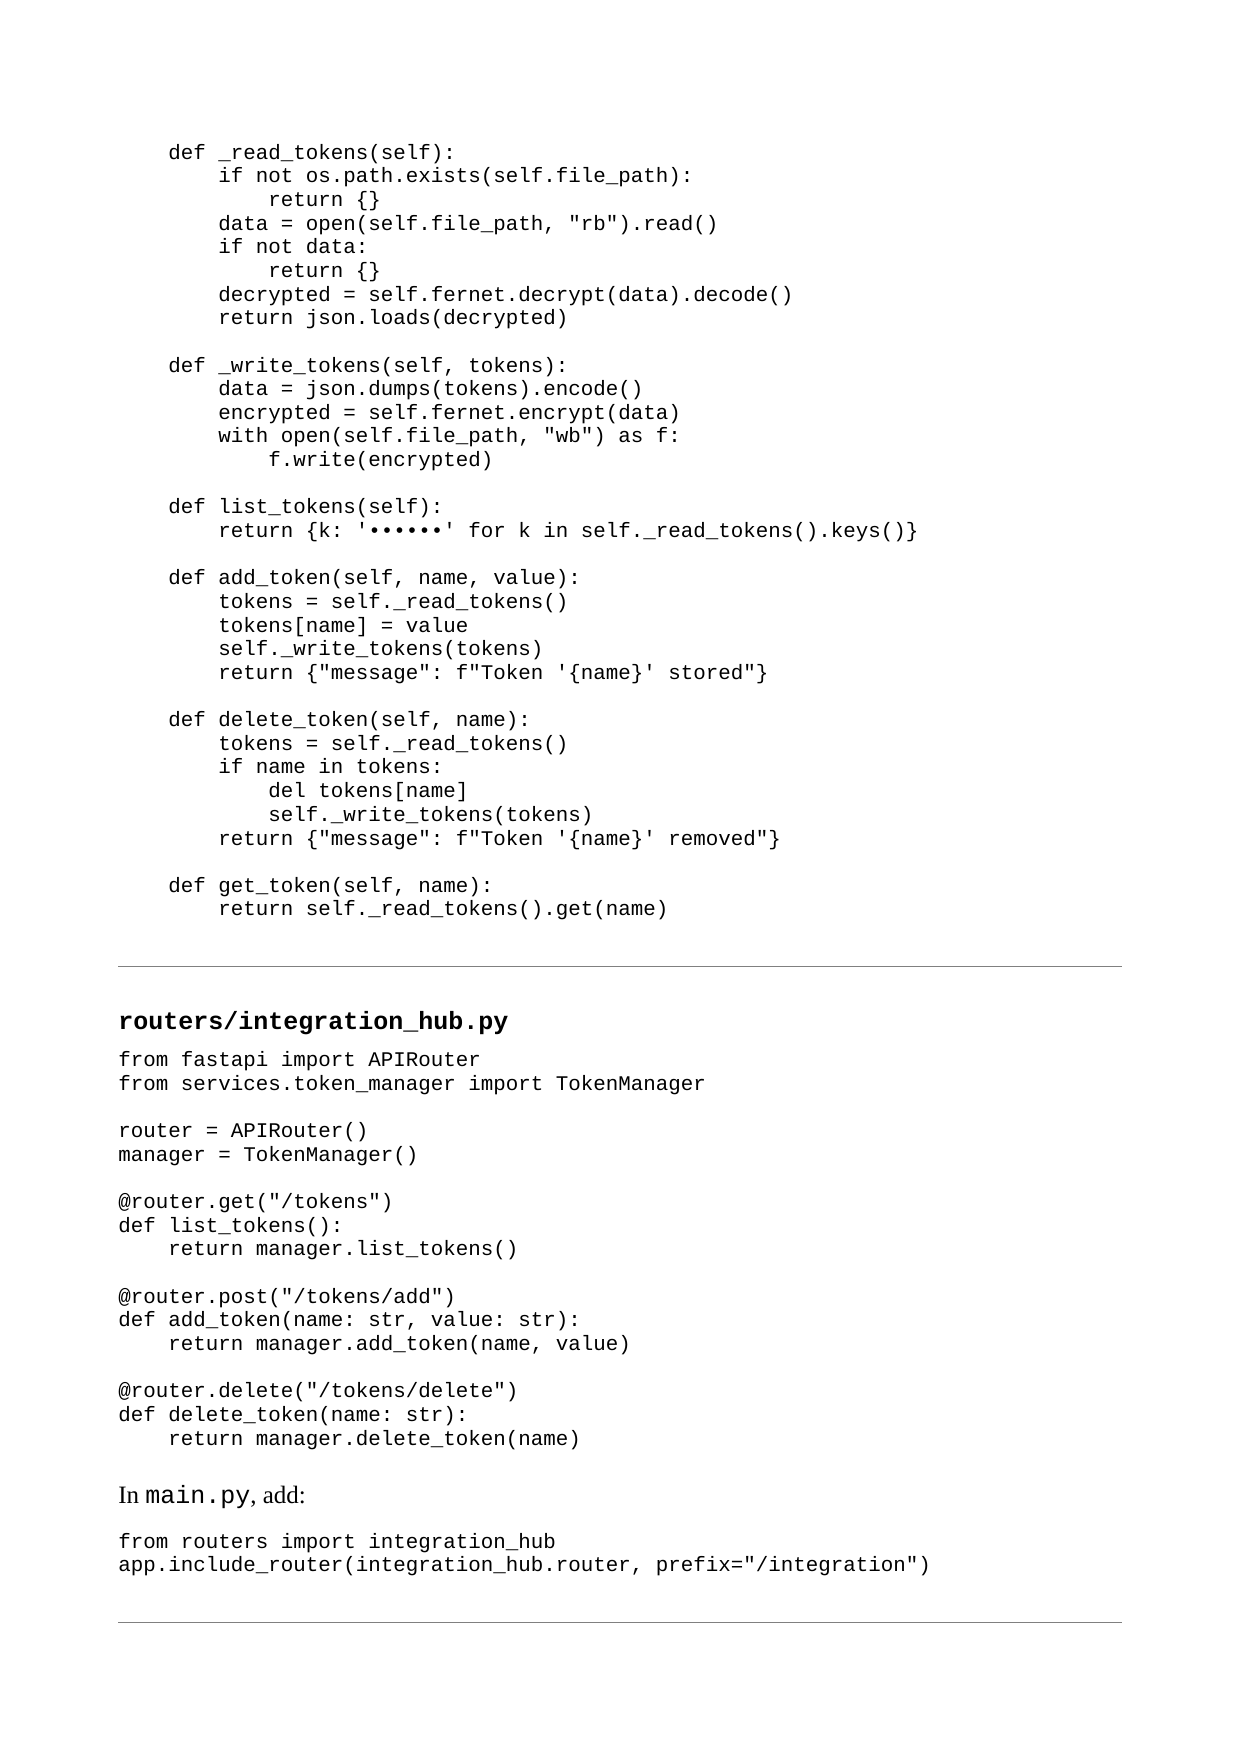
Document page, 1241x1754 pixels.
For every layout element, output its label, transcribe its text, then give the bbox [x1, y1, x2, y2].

text return manager.add_token(name, value) [118, 1333, 1122, 1357]
text return manager.delete_token(name) [118, 1427, 1122, 1451]
text return {"message": f"Token '{name}' removed"} [118, 827, 1122, 851]
text return {} [118, 189, 1122, 213]
text @router.get("/tokens") [118, 1191, 1122, 1215]
text from routers import integration_hub [118, 1531, 1122, 1554]
text with open(self.file_path, "wb") as f: [118, 426, 1122, 449]
text def _read_tokens(self): [118, 142, 1122, 165]
subtitle routers/integration_hub.py [118, 1008, 1122, 1037]
text def list_tokens(): [118, 1215, 1122, 1238]
text manager = TokenManager() [118, 1144, 1122, 1167]
text def add_token(name: str, value: str): [118, 1309, 1122, 1333]
text router = APIRouter() [118, 1120, 1122, 1144]
text return {"message": f"Token '{name}' stored"} [118, 662, 1122, 686]
text self._write_tokens(tokens) [118, 638, 1122, 662]
text if name in tokens: [118, 757, 1122, 780]
text if not data: [118, 236, 1122, 260]
text return json.loads(decrypted) [118, 307, 1122, 331]
text return self._read_tokens().get(name) [118, 898, 1122, 922]
text encrypted = self.fernet.encrypt(data) [118, 402, 1122, 426]
text tokens = self._read_tokens() [118, 591, 1122, 615]
text def delete_token(self, name): [118, 709, 1122, 733]
text def add_token(self, name, value): [118, 567, 1122, 591]
text return {k: '••••••' for k in self._read_tokens().keys()} [118, 520, 1122, 544]
text tokens[name] = value [118, 615, 1122, 638]
text In main.py, add: [118, 1481, 1122, 1511]
text self._write_tokens(tokens) [118, 804, 1122, 827]
text def list_tokens(self): [118, 496, 1122, 520]
text from services.token_manager import TokenManager [118, 1073, 1122, 1096]
text data = json.dumps(tokens).encode() [118, 378, 1122, 402]
text tokens = self._read_tokens() [118, 733, 1122, 757]
text from fastapi import APIRouter [118, 1049, 1122, 1073]
text return {} [118, 260, 1122, 284]
text data = open(self.file_path, "rb").read() [118, 213, 1122, 236]
text if not os.path.exists(self.file_path): [118, 165, 1122, 189]
text def _write_tokens(self, tokens): [118, 354, 1122, 378]
text @router.delete("/tokens/delete") [118, 1380, 1122, 1404]
text app.include_router(integration_hub.router, prefix="/integration") [118, 1554, 1122, 1578]
text @router.post("/tokens/add") [118, 1286, 1122, 1309]
text f.write(encrypted) [118, 449, 1122, 473]
text return manager.list_tokens() [118, 1238, 1122, 1262]
text def delete_token(name: str): [118, 1404, 1122, 1427]
text decrypted = self.fernet.decrypt(data).decode() [118, 284, 1122, 307]
text def get_token(self, name): [118, 875, 1122, 898]
text del tokens[name] [118, 780, 1122, 804]
